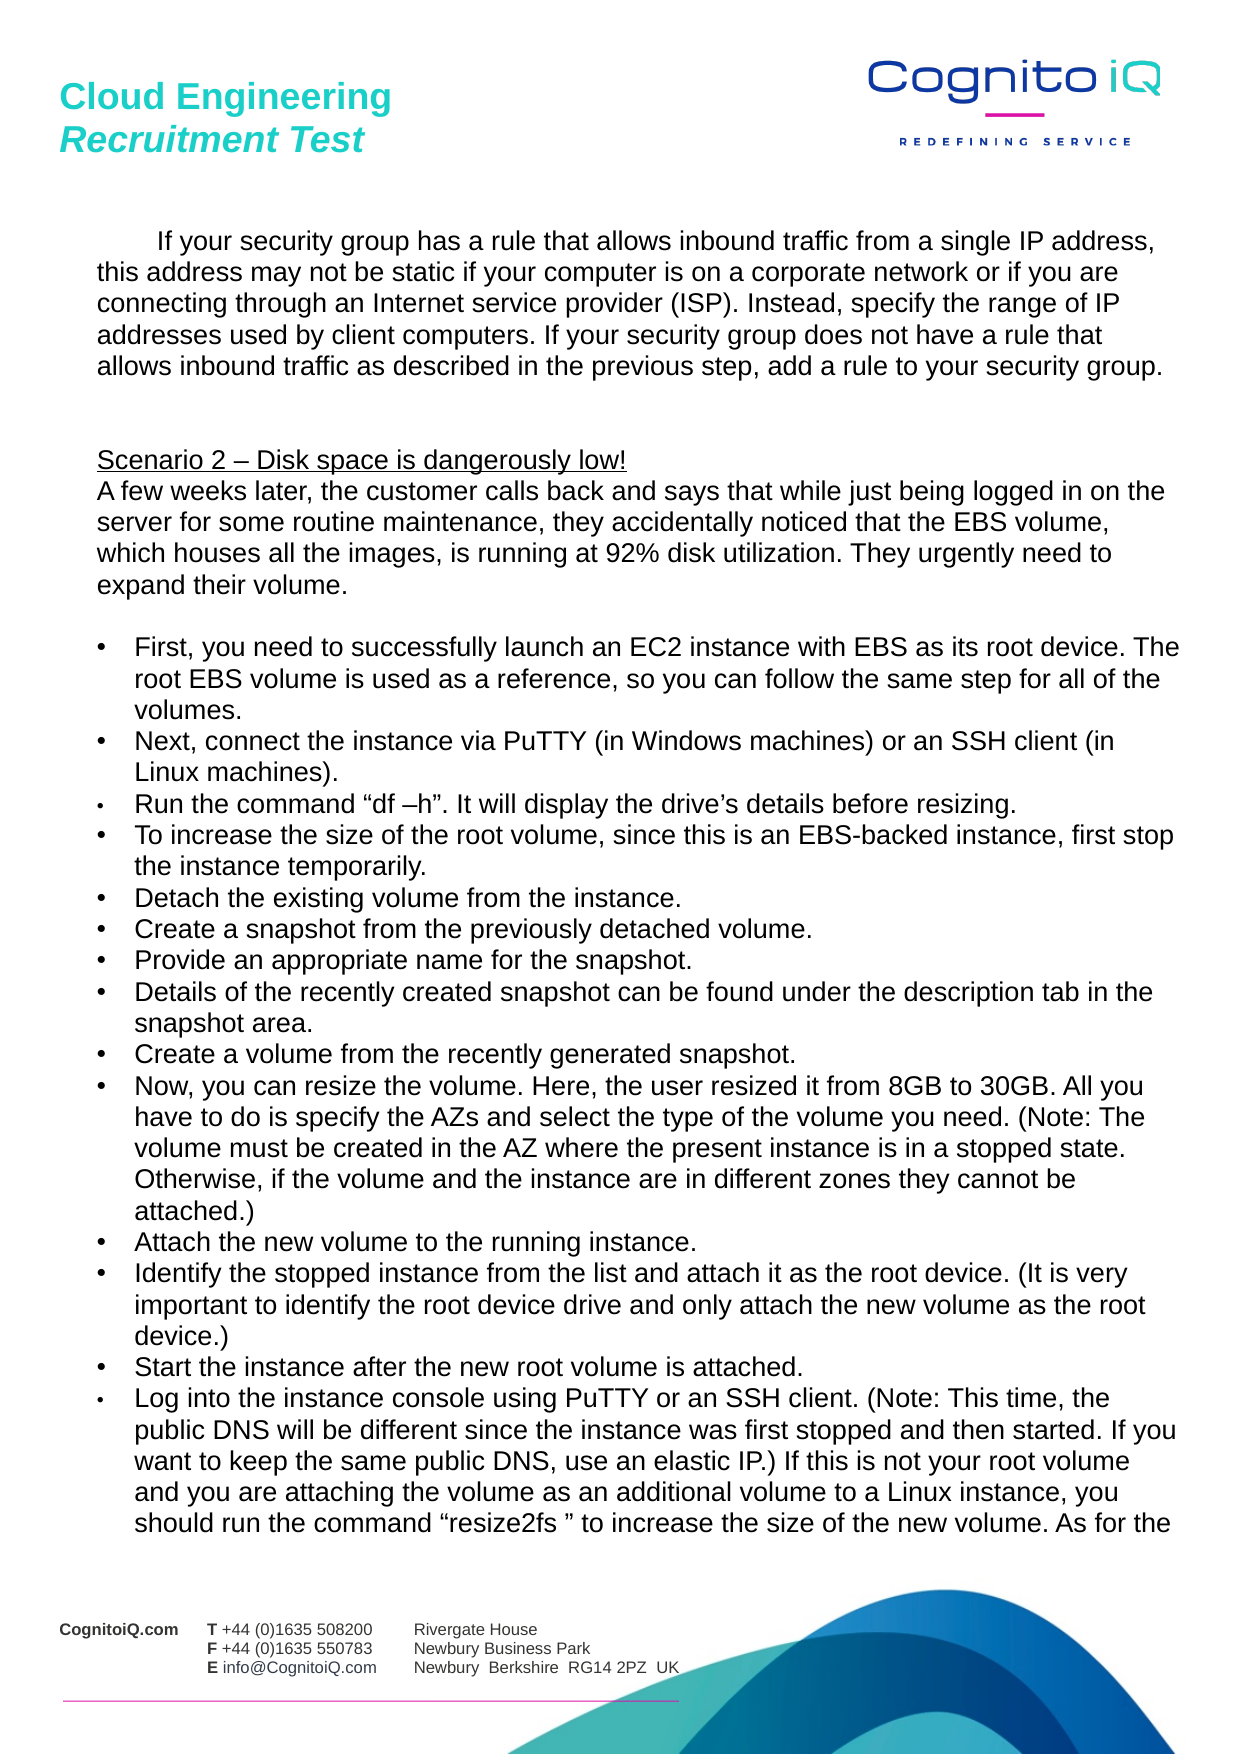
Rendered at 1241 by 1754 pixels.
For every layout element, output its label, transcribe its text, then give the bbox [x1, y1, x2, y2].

list Now, you can resize the volume. Here, the user resized it from 8GB to 30GB. All you have to do is specify the AZs and select the type of the volume you need. (Note: The volume must be created in the AZ where the present instance is in a stopped state. Otherwise, if the volume and the instance are in different zones they cannot be attached.) [97, 1069, 1181, 1226]
list Detach the existing volume from the instance. [97, 882, 1181, 913]
picture [871, 56, 1166, 151]
text If your security group has a rule that allows inbound traffic from a single IP address, this address may not be static if your computer is on a corporate network or if you are connecting through an Internet service provider (ISP). Instead, specify the range of IP addresses used by client computers. If your security group does not have a rule that allows inbound traffic as described in the previous step, add a rule to your security group. [97, 225, 1181, 381]
list Next, connect the instance via PuTTY (in Windows machines) or an SSH client (in Linux machines). [97, 725, 1181, 788]
list Create a volume from the recently generated snapshot. [97, 1038, 1181, 1069]
list Run the command “df –h”. It will display the drive’s details before resizing. [97, 788, 1181, 819]
list Provide an appropriate name for the snapshot. [97, 944, 1181, 976]
list Identify the stopped instance from the list and attach it as the root device. (It is very important to identify the root device drive and only attach the new volume as the root device.) [97, 1257, 1181, 1351]
list To increase the size of the root volume, since this is an EBS-backed instance, first stop the instance temporarily. [97, 819, 1181, 882]
list Start the instance after the new root volume is attached. [97, 1351, 1181, 1382]
list Attach the new volume to the running instance. [97, 1226, 1181, 1257]
list Log into the instance console using PuTTY or an SSH client. (Note: This time, the public DNS will be different since the instance was first stopped and then started. If you want to keep the same public DNS, use an elastic IP.) If this is not your root volume and you are attaching the volume as an additional volume to a Linux instance, you should run the command “resize2fs ” to increase the size of the new volume. As for the [97, 1382, 1181, 1539]
text Scenario 2 – Disk space is dangerously low! [97, 444, 1181, 475]
list First, you need to successfully launch an EC2 instance with EBS as its root device. The root EBS volume is used as a reference, so you can follow the same step for all of the volumes. [97, 631, 1181, 725]
list Create a snapshot from the previously detached volume. [97, 913, 1181, 944]
text A few weeks later, the customer calls back and says that while just being logged in on the server for some routine maintenance, they accidentally noticed that the EBS volume, which houses all the images, is running at 92% disk utilization. They urgently need to expand their volume. [97, 475, 1181, 600]
list Details of the recently created snapshot can be found under the description tab in the snapshot area. [97, 976, 1181, 1038]
